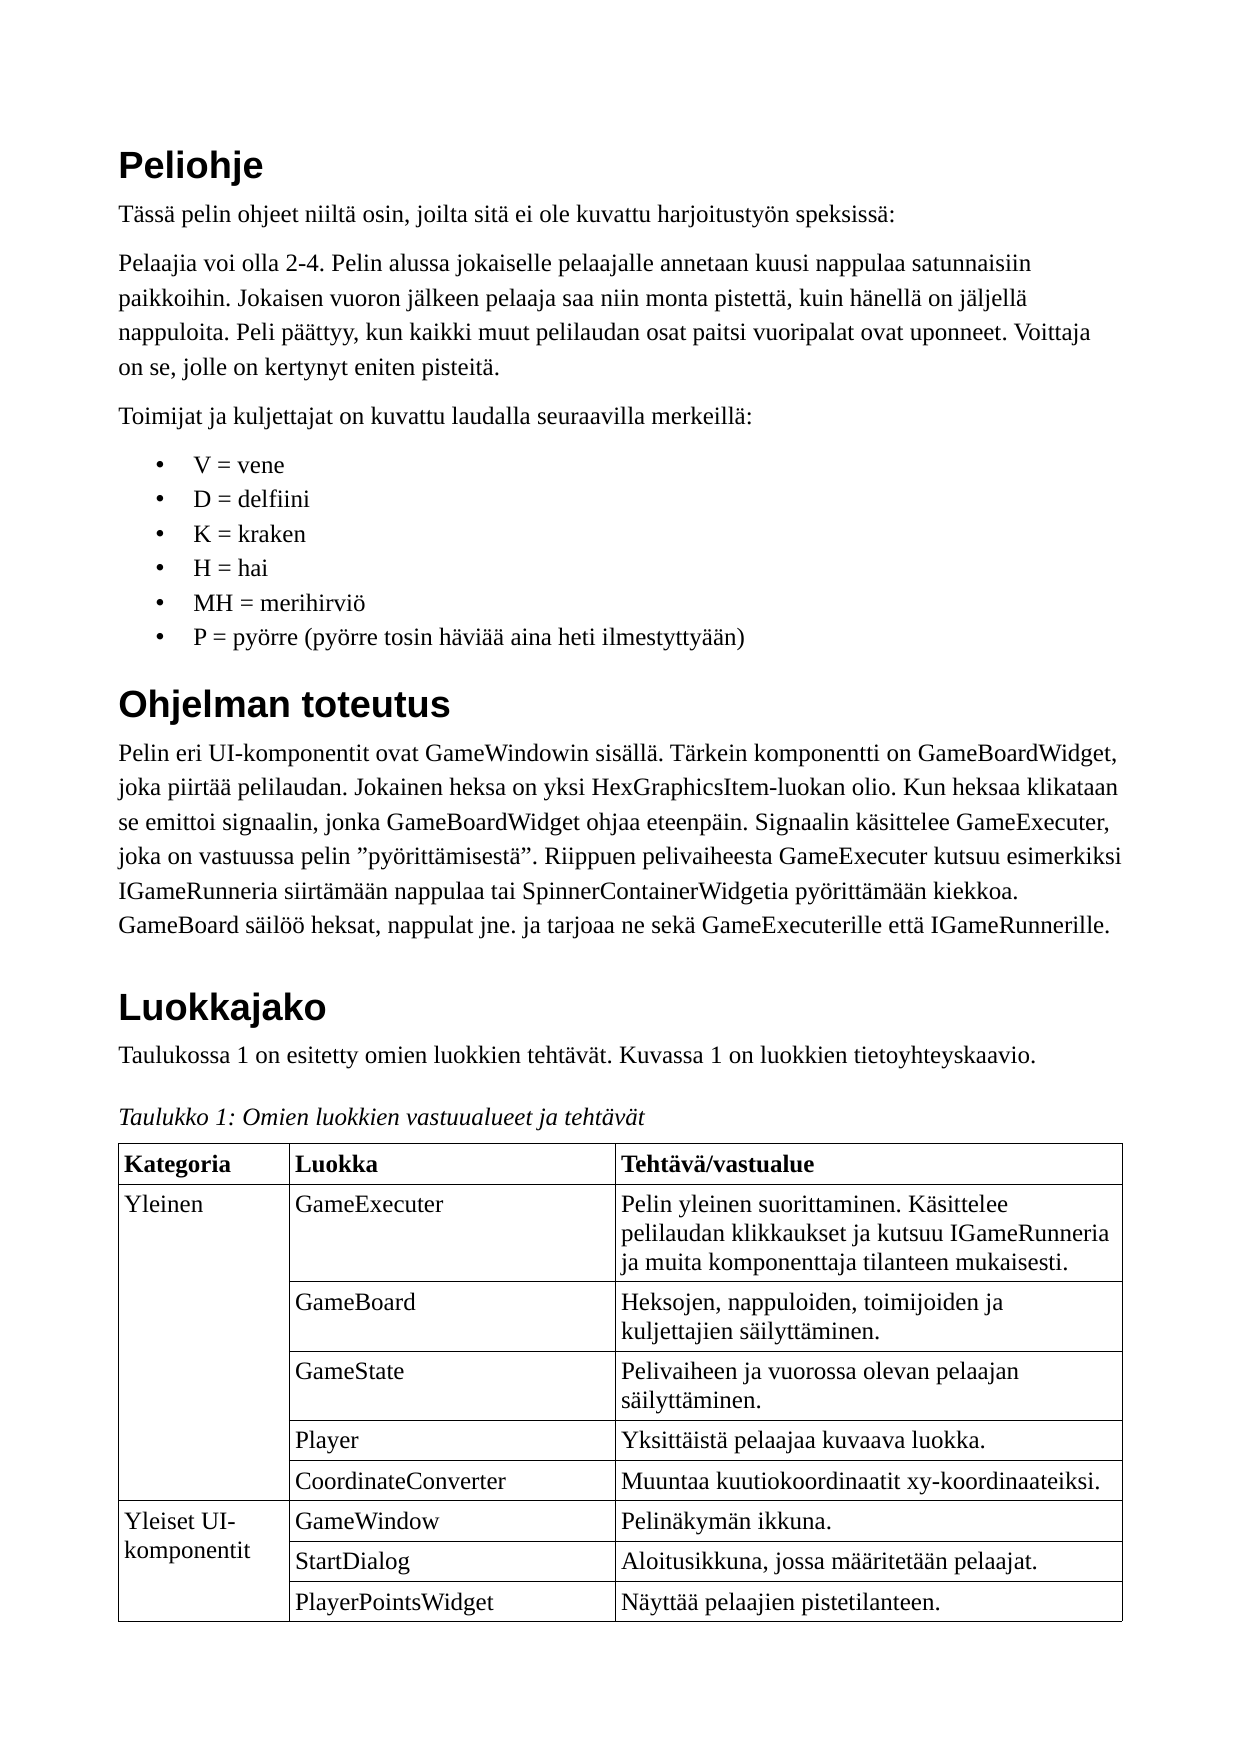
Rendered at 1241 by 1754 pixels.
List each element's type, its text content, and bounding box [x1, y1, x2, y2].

text Tässä pelin ohjeet niiltä osin, joilta sitä ei ole kuvattu harjoitustyön speksissä: [118, 199, 1122, 228]
table_cell Yleinen [119, 1185, 289, 1500]
table_cell GameState [290, 1352, 615, 1419]
list V = vene [156, 450, 1122, 479]
text Toimijat ja kuljettajat on kuvattu laudalla seuraavilla merkeillä: [118, 401, 1122, 429]
text Taulukko 1: Omien luokkien vastuualueet ja tehtävät [118, 1102, 1122, 1131]
table_header Luokka [290, 1144, 615, 1184]
text Taulukossa 1 on esitetty omien luokkien tehtävät. Kuvassa 1 on luokkien tietoyhteyskaavio. [118, 1041, 1122, 1069]
subtitle Luokkajako [118, 984, 1122, 1028]
table_cell Yleiset UI-komponentit [119, 1501, 289, 1621]
list K = kraken [156, 519, 1122, 548]
list H = hai [156, 553, 1122, 582]
table_cell GameBoard [290, 1282, 615, 1351]
table_cell Muuntaa kuutiokoordinaatit xy-koordinaateiksi. [616, 1461, 1122, 1500]
subtitle Ohjelman toteutus [118, 682, 1122, 725]
table_cell Aloitusikkuna, jossa määritetään pelaajat. [616, 1542, 1122, 1581]
table_header Kategoria [119, 1144, 289, 1184]
table_cell StartDialog [290, 1542, 615, 1581]
text Pelin eri UI-komponentit ovat GameWindowin sisällä. Tärkein komponentti on GameBoardWidget, joka piirtää pelilaudan. Jokainen heksa on yksi HexGraphicsItem-luokan olio. Kun heksaa klikataan se emittoi signaalin, jonka GameBoardWidget ohjaa eteenpäin. Signaalin käsittelee GameExecuter, joka on vastuussa pelin ”pyörittämisestä”. Riippuen pelivaiheesta GameExecuter kutsuu esimerkiksi IGameRunneria siirtämään nappulaa tai SpinnerContainerWidgetia pyörittämään kiekkoa. GameBoard säilöö heksat, nappulat jne. ja tarjoaa ne sekä GameExecuterille että IGameRunnerille. [118, 738, 1122, 939]
subtitle Peliohje [118, 143, 1122, 187]
table_cell GameExecuter [290, 1185, 615, 1281]
table_cell CoordinateConverter [290, 1461, 615, 1500]
table_cell Pelivaiheen ja vuorossa olevan pelaajan säilyttäminen. [616, 1352, 1122, 1419]
list P = pyörre (pyörre tosin häviää aina heti ilmestyttyään) [156, 622, 1122, 651]
table_cell Yksittäistä pelaajaa kuvaava luokka. [616, 1421, 1122, 1460]
list D = delfiini [156, 484, 1122, 513]
table_cell Pelin yleinen suorittaminen. Käsittelee pelilaudan klikkaukset ja kutsuu IGameRunneria ja muita komponenttaja tilanteen mukaisesti. [616, 1185, 1122, 1281]
table_cell Heksojen, nappuloiden, toimijoiden ja kuljettajien säilyttäminen. [616, 1282, 1122, 1351]
table_cell PlayerPointsWidget [290, 1582, 615, 1621]
table_cell GameWindow [290, 1501, 615, 1541]
table_cell Player [290, 1421, 615, 1460]
table_cell Näyttää pelaajien pistetilanteen. [616, 1582, 1122, 1621]
list MH = merihirviö [156, 588, 1122, 617]
table_cell Pelinäkymän ikkuna. [616, 1501, 1122, 1541]
table_header Tehtävä/vastualue [616, 1144, 1122, 1184]
text Pelaajia voi olla 2-4. Pelin alussa jokaiselle pelaajalle annetaan kuusi nappulaa satunnaisiin paikkoihin. Jokaisen vuoron jälkeen pelaaja saa niin monta pistettä, kuin hänellä on jäljellä nappuloita. Peli päättyy, kun kaikki muut pelilaudan osat paitsi vuoripalat ovat uponneet. Voittaja on se, jolle on kertynyt eniten pisteitä. [118, 248, 1122, 381]
